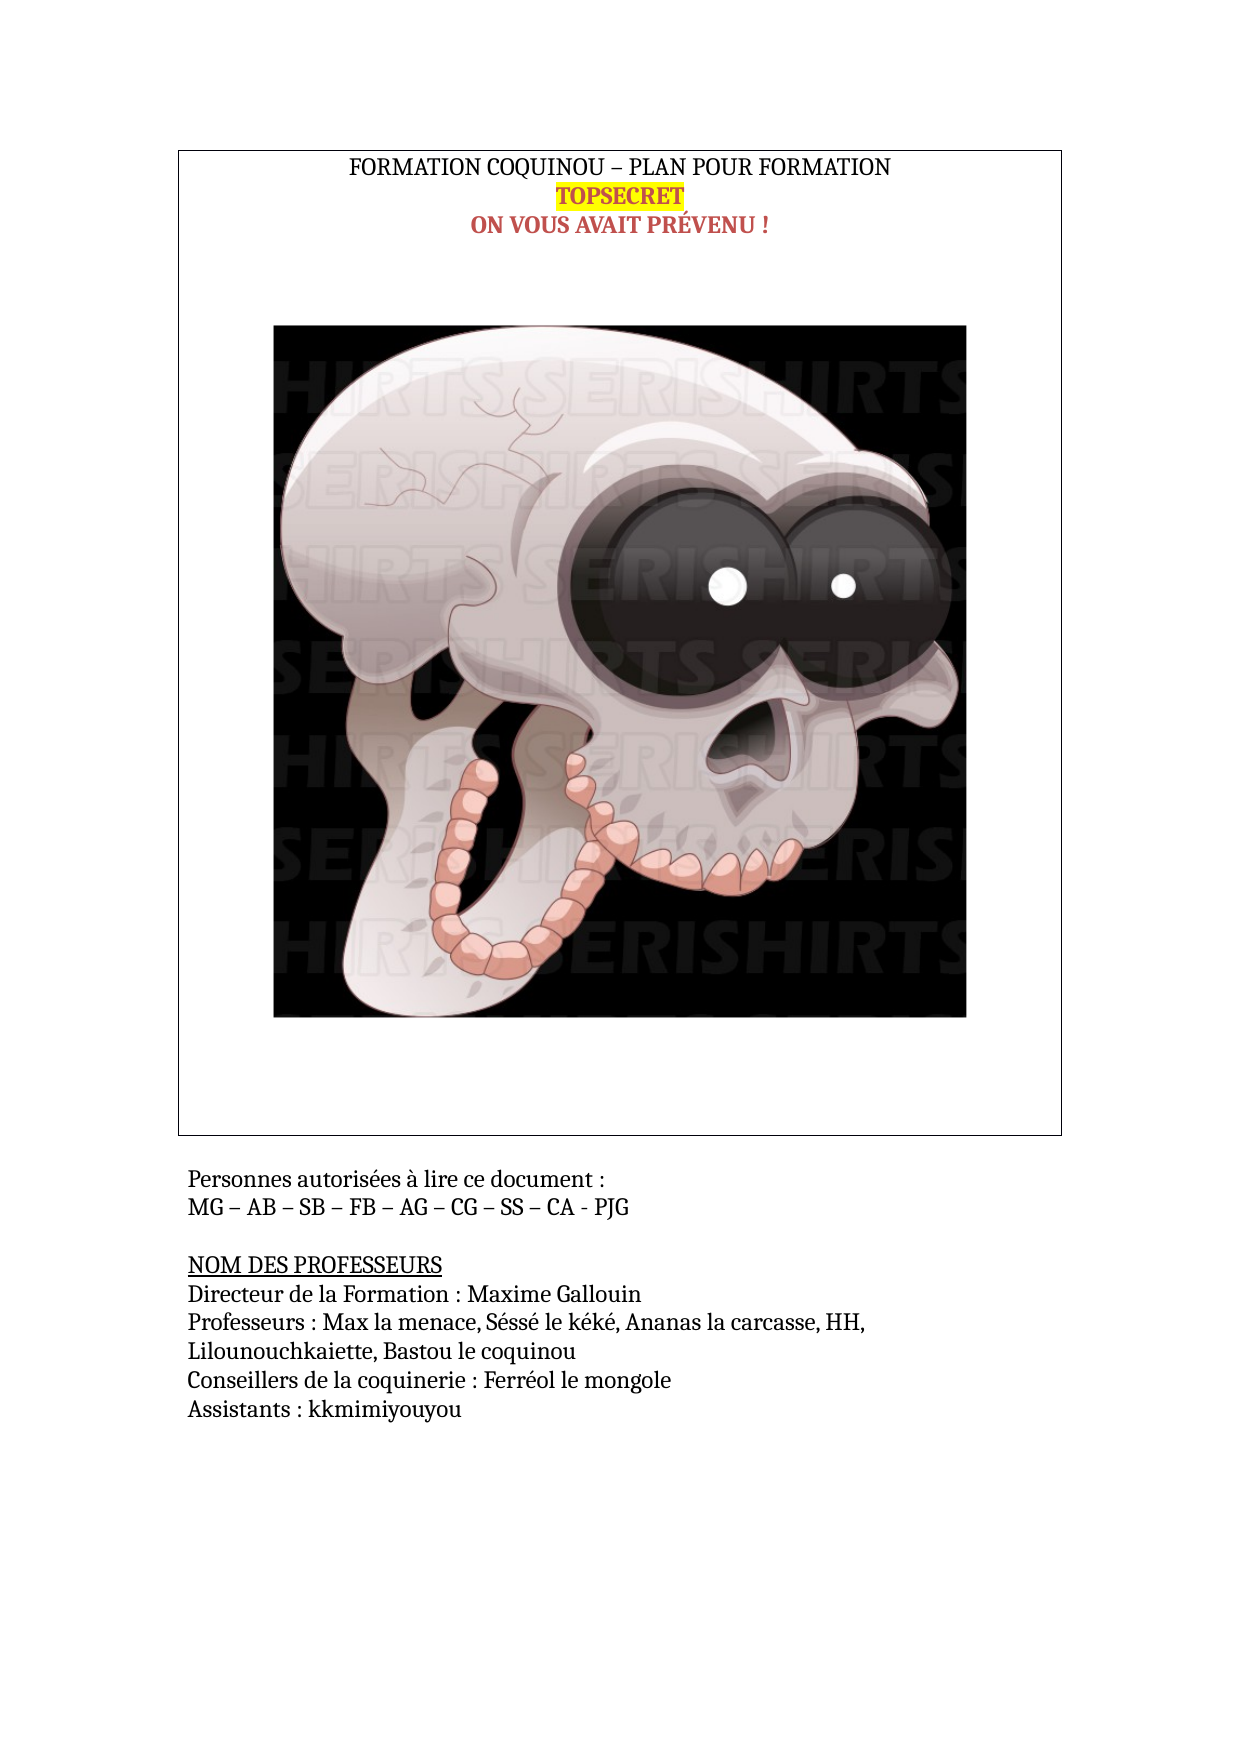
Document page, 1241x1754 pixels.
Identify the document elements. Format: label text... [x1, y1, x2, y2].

text ON VOUS AVAIT PRÉVENU ! [187, 211, 1053, 239]
text NOM DES PROFESSEURS [187, 1251, 1053, 1279]
text TOPSECRET [187, 182, 1053, 211]
picture [187, 239, 1053, 1104]
text FORMATION COQUINOU – PLAN POUR FORMATION [179, 151, 1061, 182]
text Personnes autorisées à lire ce document : [187, 1164, 1053, 1193]
text Assistants : kkmimiyouyou [187, 1394, 1053, 1423]
text Conseillers de la coquinerie : Ferréol le mongole [187, 1366, 1053, 1394]
text Professeurs : Max la menace, Séssé le kéké, Ananas la carcasse, HH, Lilounouchkaiette, Bastou le coquinou [187, 1308, 1053, 1366]
text Directeur de la Formation : Maxime Gallouin [187, 1279, 1053, 1308]
text MG – AB – SB – FB – AG – CG – SS – CA - PJG [187, 1193, 1053, 1222]
